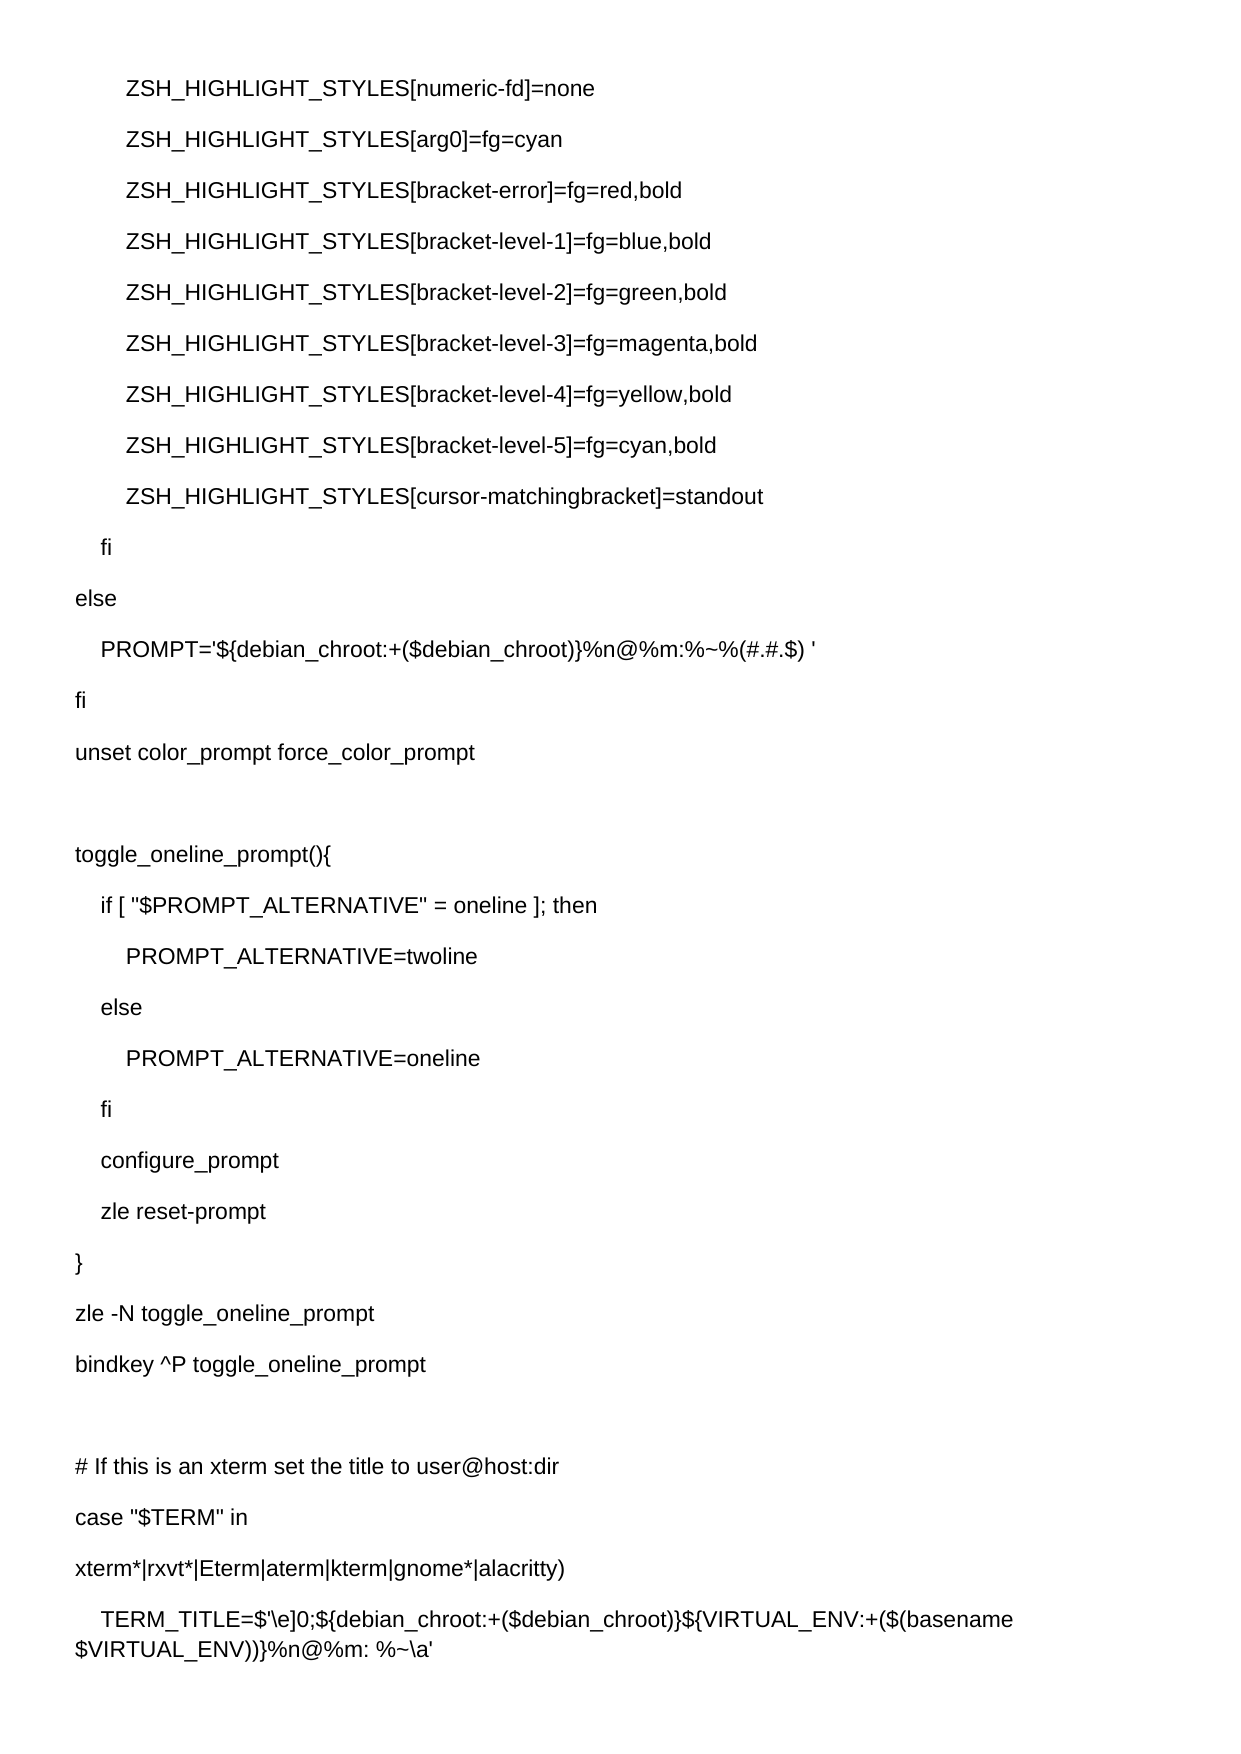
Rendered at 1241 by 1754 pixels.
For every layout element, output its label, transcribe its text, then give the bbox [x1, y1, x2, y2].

text ZSH_HIGHLIGHT_STYLES[arg0]=fg=cyan [75, 126, 1165, 152]
text fi [75, 1096, 1165, 1122]
text zle reset-prompt [75, 1198, 1165, 1224]
text PROMPT_ALTERNATIVE=twoline [75, 943, 1165, 969]
text ZSH_HIGHLIGHT_STYLES[bracket-level-2]=fg=green,bold [75, 279, 1165, 306]
text unset color_prompt force_color_prompt [75, 738, 1165, 765]
text PROMPT='${debian_chroot:+($debian_chroot)}%n@%m:%~%(#.#.$) ' [75, 636, 1165, 663]
text case "$TERM" in [75, 1504, 1165, 1531]
text if [ "$PROMPT_ALTERNATIVE" = oneline ]; then [75, 892, 1165, 918]
text PROMPT_ALTERNATIVE=oneline [75, 1045, 1165, 1071]
text } [75, 1249, 1165, 1275]
text ZSH_HIGHLIGHT_STYLES[bracket-level-3]=fg=magenta,bold [75, 330, 1165, 357]
text zle -N toggle_oneline_prompt [75, 1300, 1165, 1326]
text ZSH_HIGHLIGHT_STYLES[bracket-level-4]=fg=yellow,bold [75, 381, 1165, 408]
text TERM_TITLE=$'\e]0;${debian_chroot:+($debian_chroot)}${VIRTUAL_ENV:+($(basename $VIRTUAL_ENV))}%n@%m: %~\a' [75, 1606, 1165, 1663]
text fi [75, 687, 1165, 714]
text ZSH_HIGHLIGHT_STYLES[cursor-matchingbracket]=standout [75, 483, 1165, 510]
text else [75, 994, 1165, 1020]
text # If this is an xterm set the title to user@host:dir [75, 1453, 1165, 1479]
text toggle_oneline_prompt(){ [75, 841, 1165, 867]
text ZSH_HIGHLIGHT_STYLES[bracket-error]=fg=red,bold [75, 177, 1165, 203]
text ZSH_HIGHLIGHT_STYLES[bracket-level-1]=fg=blue,bold [75, 228, 1165, 254]
text bindkey ^P toggle_oneline_prompt [75, 1351, 1165, 1377]
text ZSH_HIGHLIGHT_STYLES[numeric-fd]=none [75, 75, 1165, 101]
text ZSH_HIGHLIGHT_STYLES[bracket-level-5]=fg=cyan,bold [75, 432, 1165, 459]
text fi [75, 534, 1165, 561]
text else [75, 585, 1165, 612]
text configure_prompt [75, 1147, 1165, 1173]
text xterm*|rxvt*|Eterm|aterm|kterm|gnome*|alacritty) [75, 1555, 1165, 1582]
